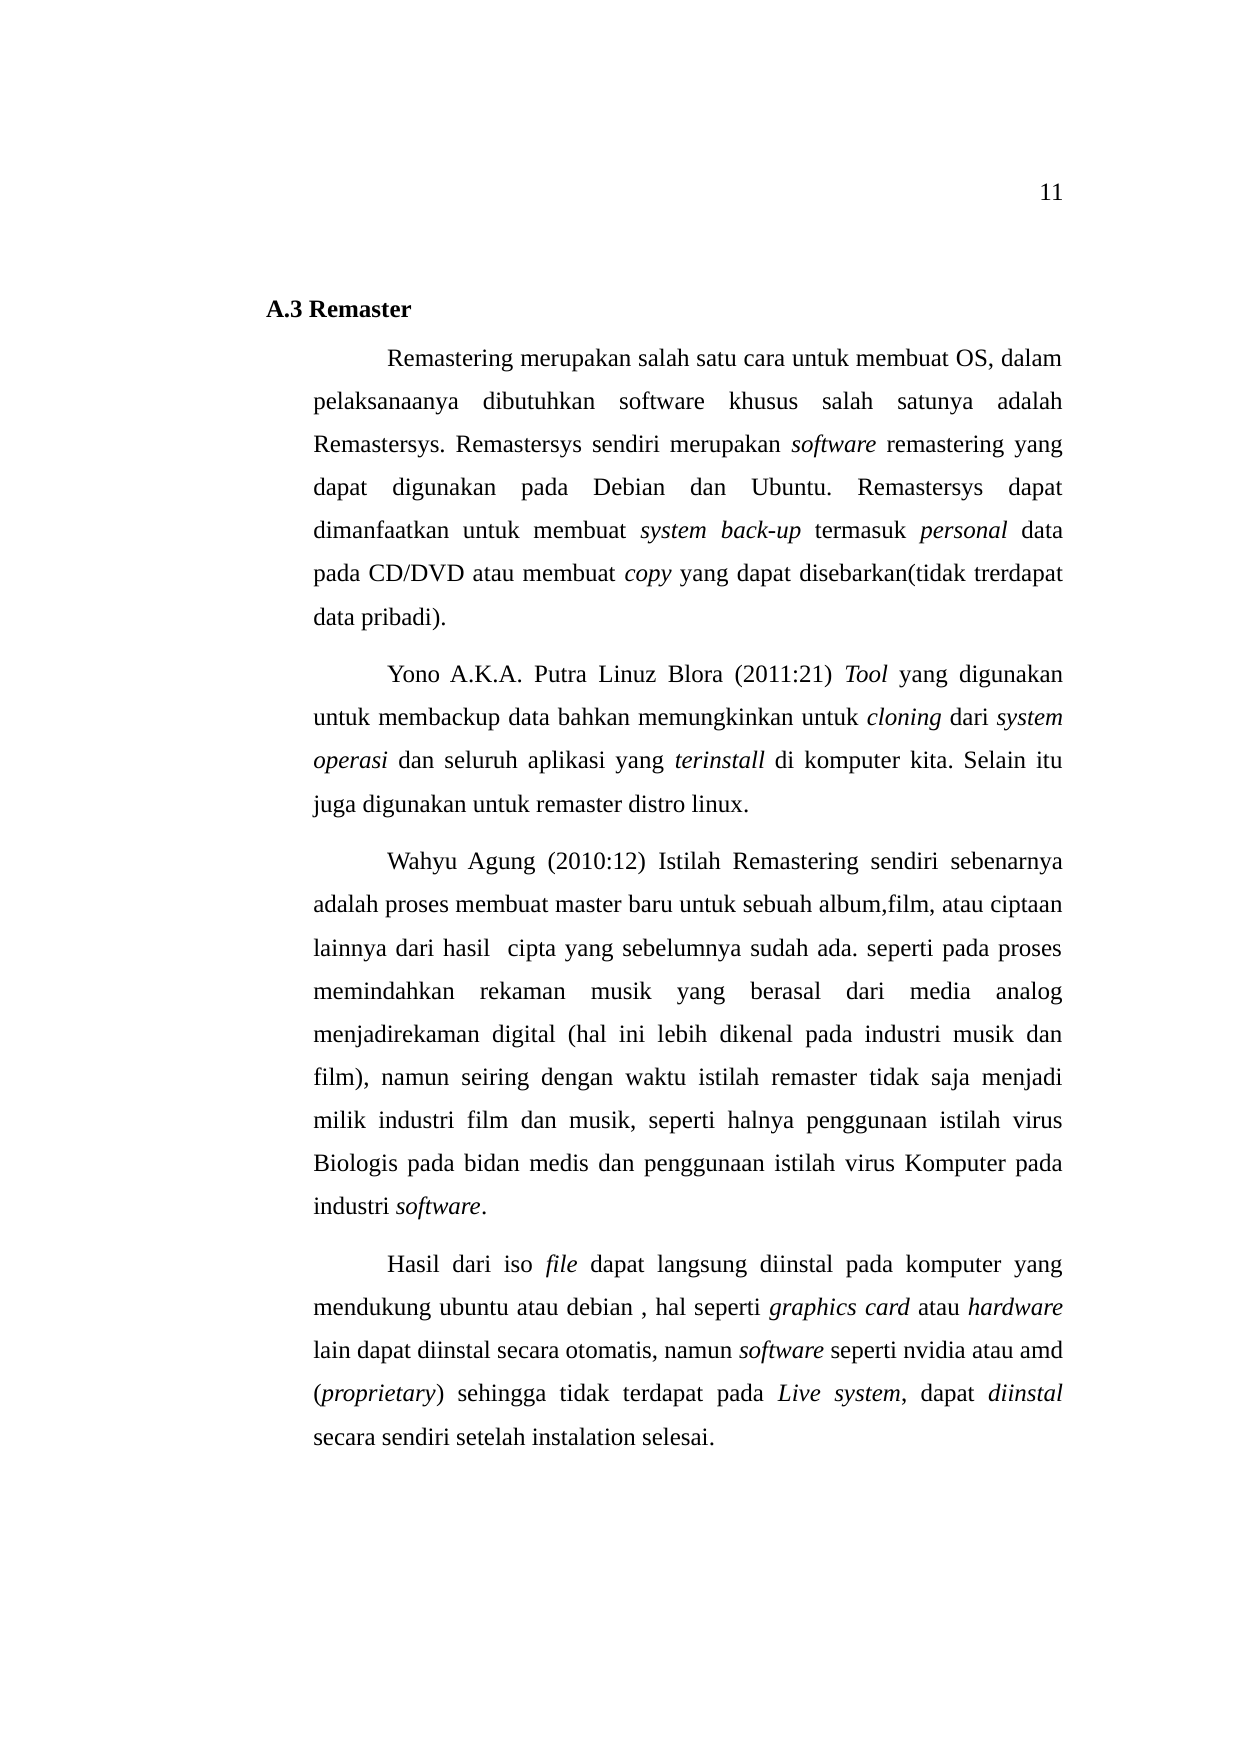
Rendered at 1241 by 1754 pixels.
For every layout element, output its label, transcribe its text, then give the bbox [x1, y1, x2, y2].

text Hasil dari iso file dapat langsung diinstal pada komputer yang mendukung ubuntu atau debian , hal seperti graphics card atau hardware lain dapat diinstal secara otomatis, namun software seperti nvidia atau amd (proprietary) sehingga tidak terdapat pada Live system, dapat diinstal secara sendiri setelah instalation selesai. [313, 1249, 1063, 1450]
text A.3 Remaster [266, 294, 1063, 323]
text Yono A.K.A. Putra Linuz Blora (2011:21) Tool yang digunakan untuk membackup data bahkan memungkinkan untuk cloning dari system operasi dan seluruh aplikasi yang terinstall di komputer kita. Selain itu juga digunakan untuk remaster distro linux. [313, 659, 1063, 817]
text Remastering merupakan salah satu cara untuk membuat OS, dalam pelaksanaanya dibutuhkan software khusus salah satunya adalah Remastersys. Remastersys sendiri merupakan software remastering yang dapat digunakan pada Debian dan Ubuntu. Remastersys dapat dimanfaatkan untuk membuat system back-up termasuk personal data pada CD/DVD atau membuat copy yang dapat disebarkan(tidak trerdapat data pribadi). [313, 343, 1063, 630]
text Wahyu Agung (2010:12) Istilah Remastering sendiri sebenarnya adalah proses membuat master baru untuk sebuah album,film, atau ciptaan lainnya dari hasil cipta yang sebelumnya sudah ada. seperti pada proses memindahkan rekaman musik yang berasal dari media analog menjadirekaman digital (hal ini lebih dikenal pada industri musik dan film), namun seiring dengan waktu istilah remaster tidak saja menjadi milik industri film dan musik, seperti halnya penggunaan istilah virus Biologis pada bidan medis dan penggunaan istilah virus Komputer pada industri software. [313, 846, 1063, 1220]
